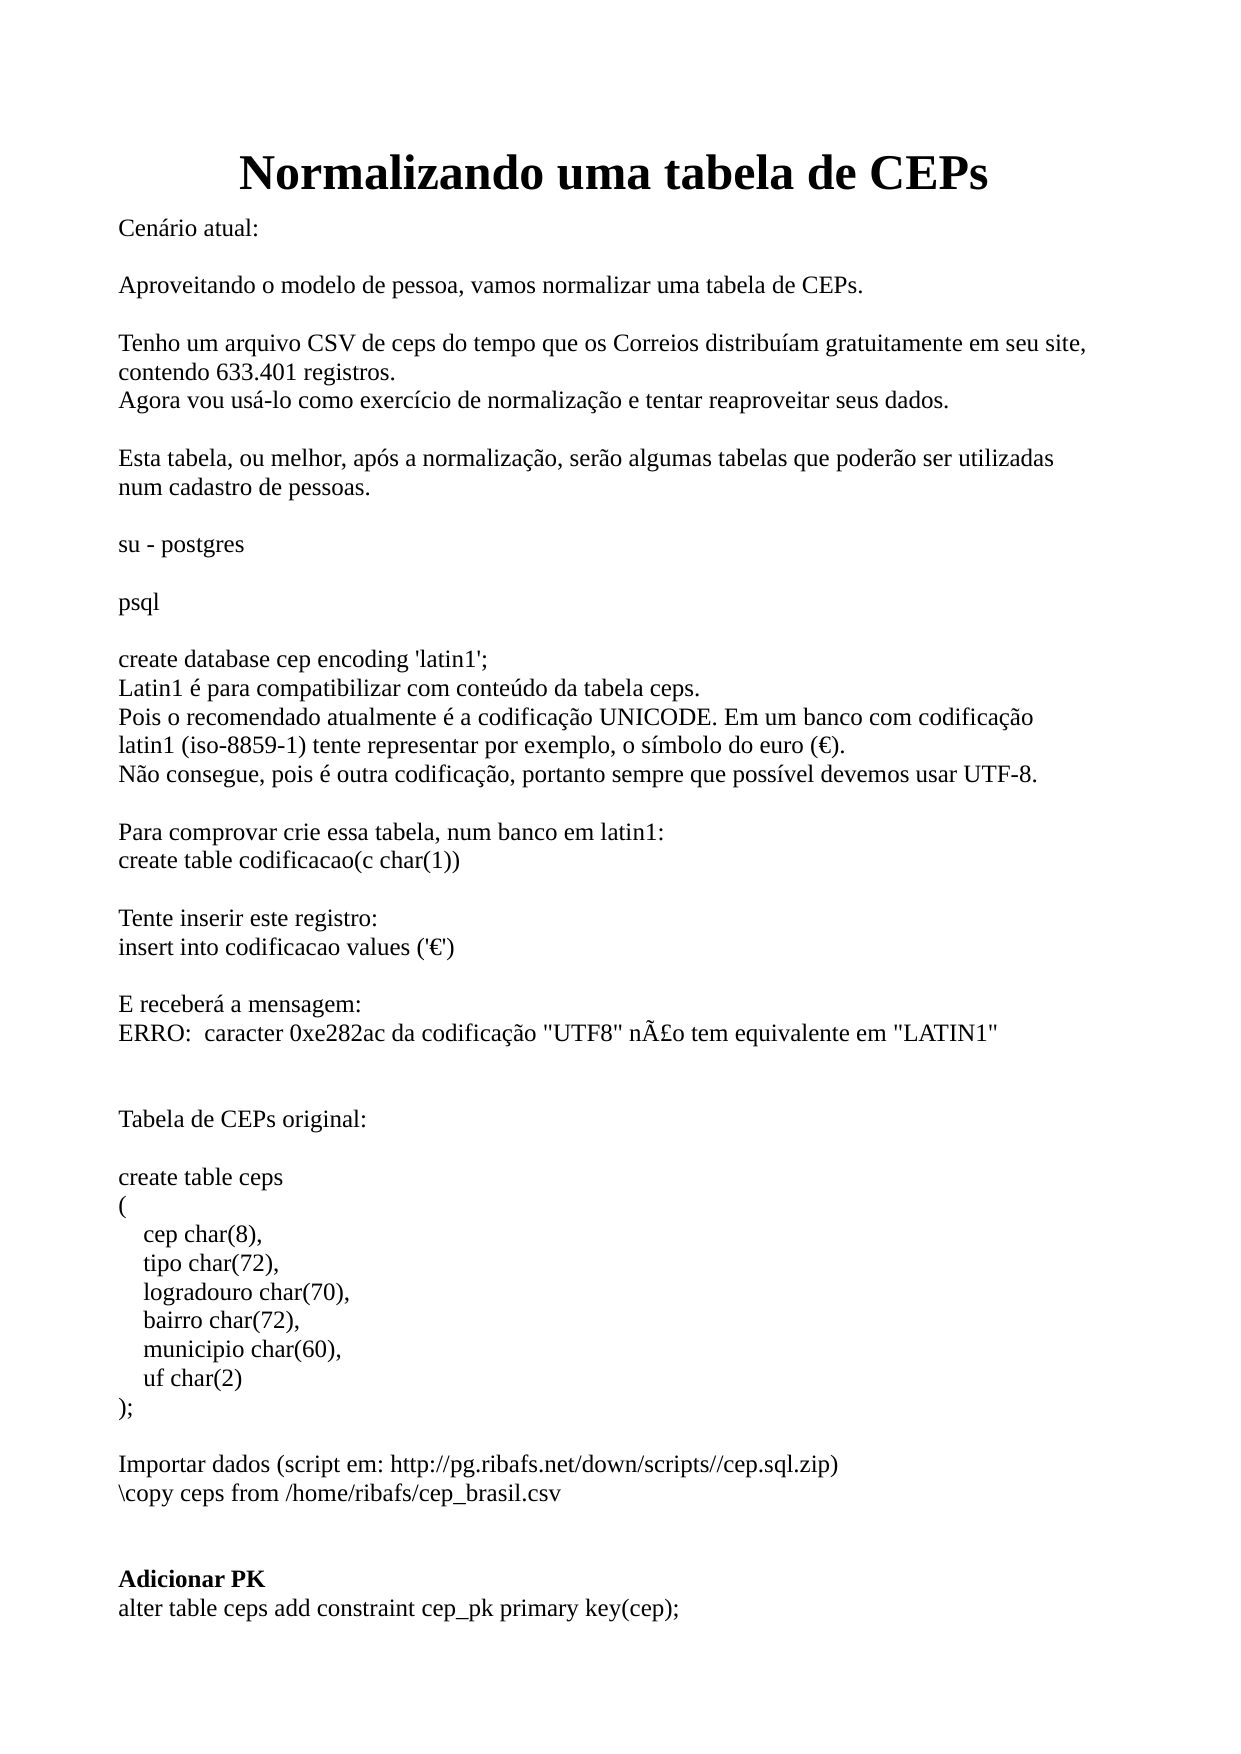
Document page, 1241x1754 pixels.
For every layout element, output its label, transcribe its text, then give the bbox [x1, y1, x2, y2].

text Cenário atual: Aproveitando o modelo de pessoa, vamos normalizar uma tabela de CEPs. Tenho um arquivo CSV de ceps do tempo que os Correios distribuíam gratuitamente em seu site, contendo 633.401 registros. Agora vou usá-lo como exercício de normalização e tentar reaproveitar seus dados. Esta tabela, ou melhor, após a normalização, serão algumas tabelas que poderão ser utilizadas num cadastro de pessoas. su - postgres psql create database cep encoding 'latin1'; Latin1 é para compatibilizar com conteúdo da tabela ceps. Pois o recomendado atualmente é a codificação UNICODE. Em um banco com codificação latin1 (iso-8859-1) tente representar por exemplo, o símbolo do euro (€). Não consegue, pois é outra codificação, portanto sempre que possível devemos usar UTF-8. Para comprovar crie essa tabela, num banco em latin1: create table codificacao(c char(1)) Tente inserir este registro: insert into codificacao values ('€') E receberá a mensagem: ERRO: caracter 0xe282ac da codificação "UTF8" nÃ£o tem equivalente em "LATIN1" Tabela de CEPs original: create table ceps ( cep char(8), tipo char(72), logradouro char(70), bairro char(72), municipio char(60), uf char(2) ); Importar dados (script em: http://pg.ribafs.net/down/scripts//cep.sql.zip) \copy ceps from /home/ribafs/cep_brasil.csv Adicionar PK alter table ceps add constraint cep_pk primary key(cep); [118, 213, 1122, 1622]
subtitle Normalizando uma tabela de CEPs [118, 143, 1122, 201]
